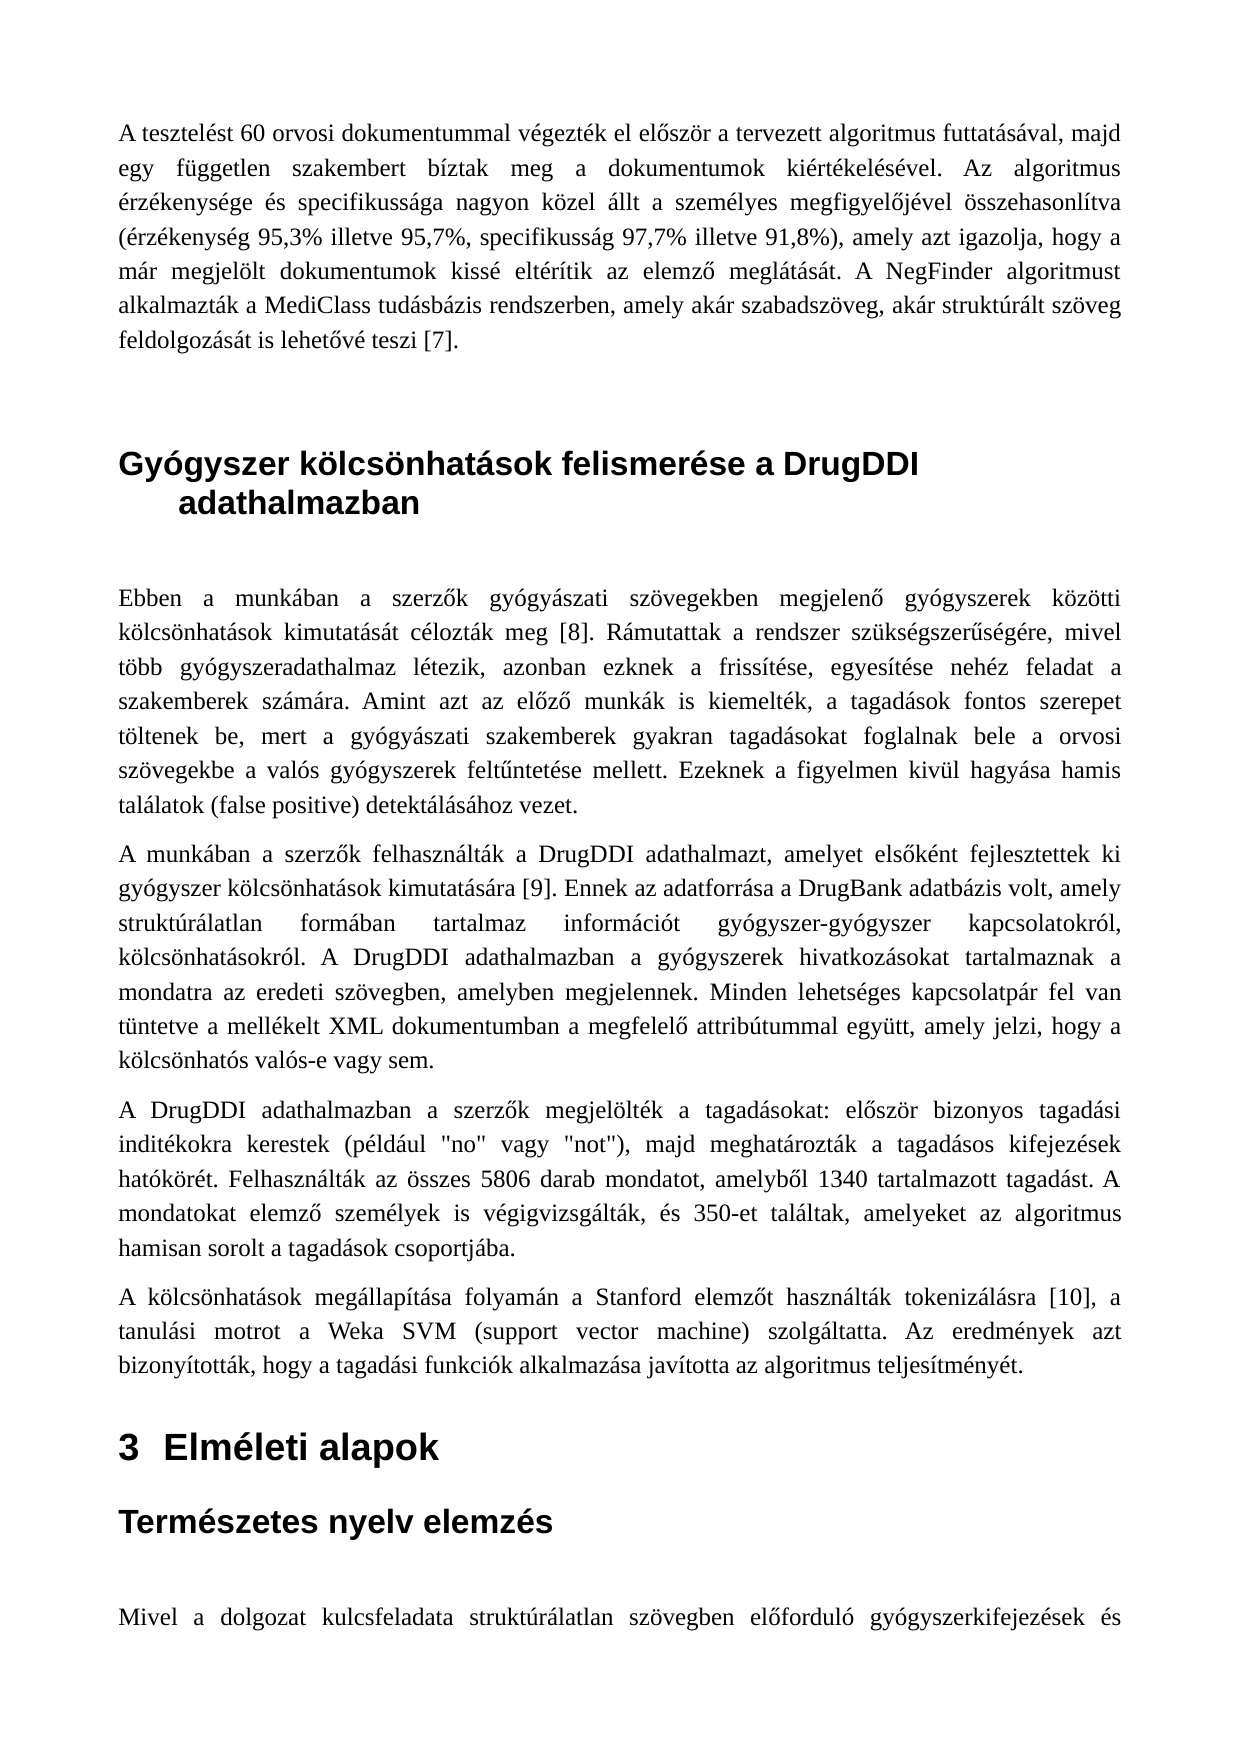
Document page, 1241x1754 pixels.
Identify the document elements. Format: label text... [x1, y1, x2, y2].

text A tesztelést 60 orvosi dokumentummal végezték el először a tervezett algoritmus futtatásával, majd egy független szakembert bíztak meg a dokumentumok kiértékelésével. Az algoritmus érzékenysége és specifikussága nagyon közel állt a személyes megfigyelőjével összehasonlítva (érzékenység 95,3% illetve 95,7%, specifikusság 97,7% illetve 91,8%), amely azt igazolja, hogy a már megjelölt dokumentumok kissé eltérítik az elemző meglátását. A NegFinder algoritmust alkalmazták a MediClass tudásbázis rendszerben, amely akár szabadszöveg, akár struktúrált szöveg feldolgozását is lehetővé teszi [7]. [118, 118, 1122, 354]
subtitle Elméleti alapok [118, 1425, 1122, 1468]
text A kölcsönhatások megállapítása folyamán a Stanford elemzőt használták tokenizálásra [10], a tanulási motrot a Weka SVM (support vector machine) szolgáltatta. Az eredmények azt bizonyították, hogy a tagadási funkciók alkalmazása javította az algoritmus teljesítményét. [118, 1282, 1122, 1379]
text Ebben a munkában a szerzők gyógyászati szövegekben megjelenő gyógyszerek közötti kölcsönhatások kimutatását célozták meg [8]. Rámutattak a rendszer szükségszerűségére, mivel több gyógyszeradathalmaz létezik, azonban ezknek a frissítése, egyesítése nehéz feladat a szakemberek számára. Amint azt az előző munkák is kiemelték, a tagadások fontos szerepet töltenek be, mert a gyógyászati szakemberek gyakran tagadásokat foglalnak bele a orvosi szövegekbe a valós gyógyszerek feltűntetése mellett. Ezeknek a figyelmen kivül hagyása hamis találatok (false positive) detektálásához vezet. [118, 583, 1122, 818]
text Mivel a dolgozat kulcsfeladata struktúrálatlan szövegben előforduló gyógyszerkifejezések és [118, 1602, 1122, 1631]
text A munkában a szerzők felhasználták a DrugDDI adathalmazt, amelyet elsőként fejlesztettek ki gyógyszer kölcsönhatások kimutatására [9]. Ennek az adatforrása a DrugBank adatbázis volt, amely struktúrálatlan formában tartalmaz információt gyógyszer-gyógyszer kapcsolatokról, kölcsönhatásokról. A DrugDDI adathalmazban a gyógyszerek hivatkozásokat tartalmaznak a mondatra az eredeti szövegben, amelyben megjelennek. Minden lehetséges kapcsolatpár fel van tüntetve a mellékelt XML dokumentumban a megfelelő attribútummal együtt, amely jelzi, hogy a kölcsönhatós valós-e vagy sem. [118, 839, 1122, 1074]
subtitle Természetes nyelv elemzés [118, 1502, 1122, 1540]
subtitle Gyógyszer kölcsönhatások felismerése a DrugDDI adathalmazban [118, 444, 1122, 521]
text A DrugDDI adathalmazban a szerzők megjelölték a tagadásokat: először bizonyos tagadási inditékokra kerestek (például "no" vagy "not"), majd meghatározták a tagadásos kifejezések hatókörét. Felhasználták az összes 5806 darab mondatot, amelyből 1340 tartalmazott tagadást. A mondatokat elemző személyek is végigvizsgálták, és 350-et találtak, amelyeket az algoritmus hamisan sorolt a tagadások csoportjába. [118, 1095, 1122, 1261]
